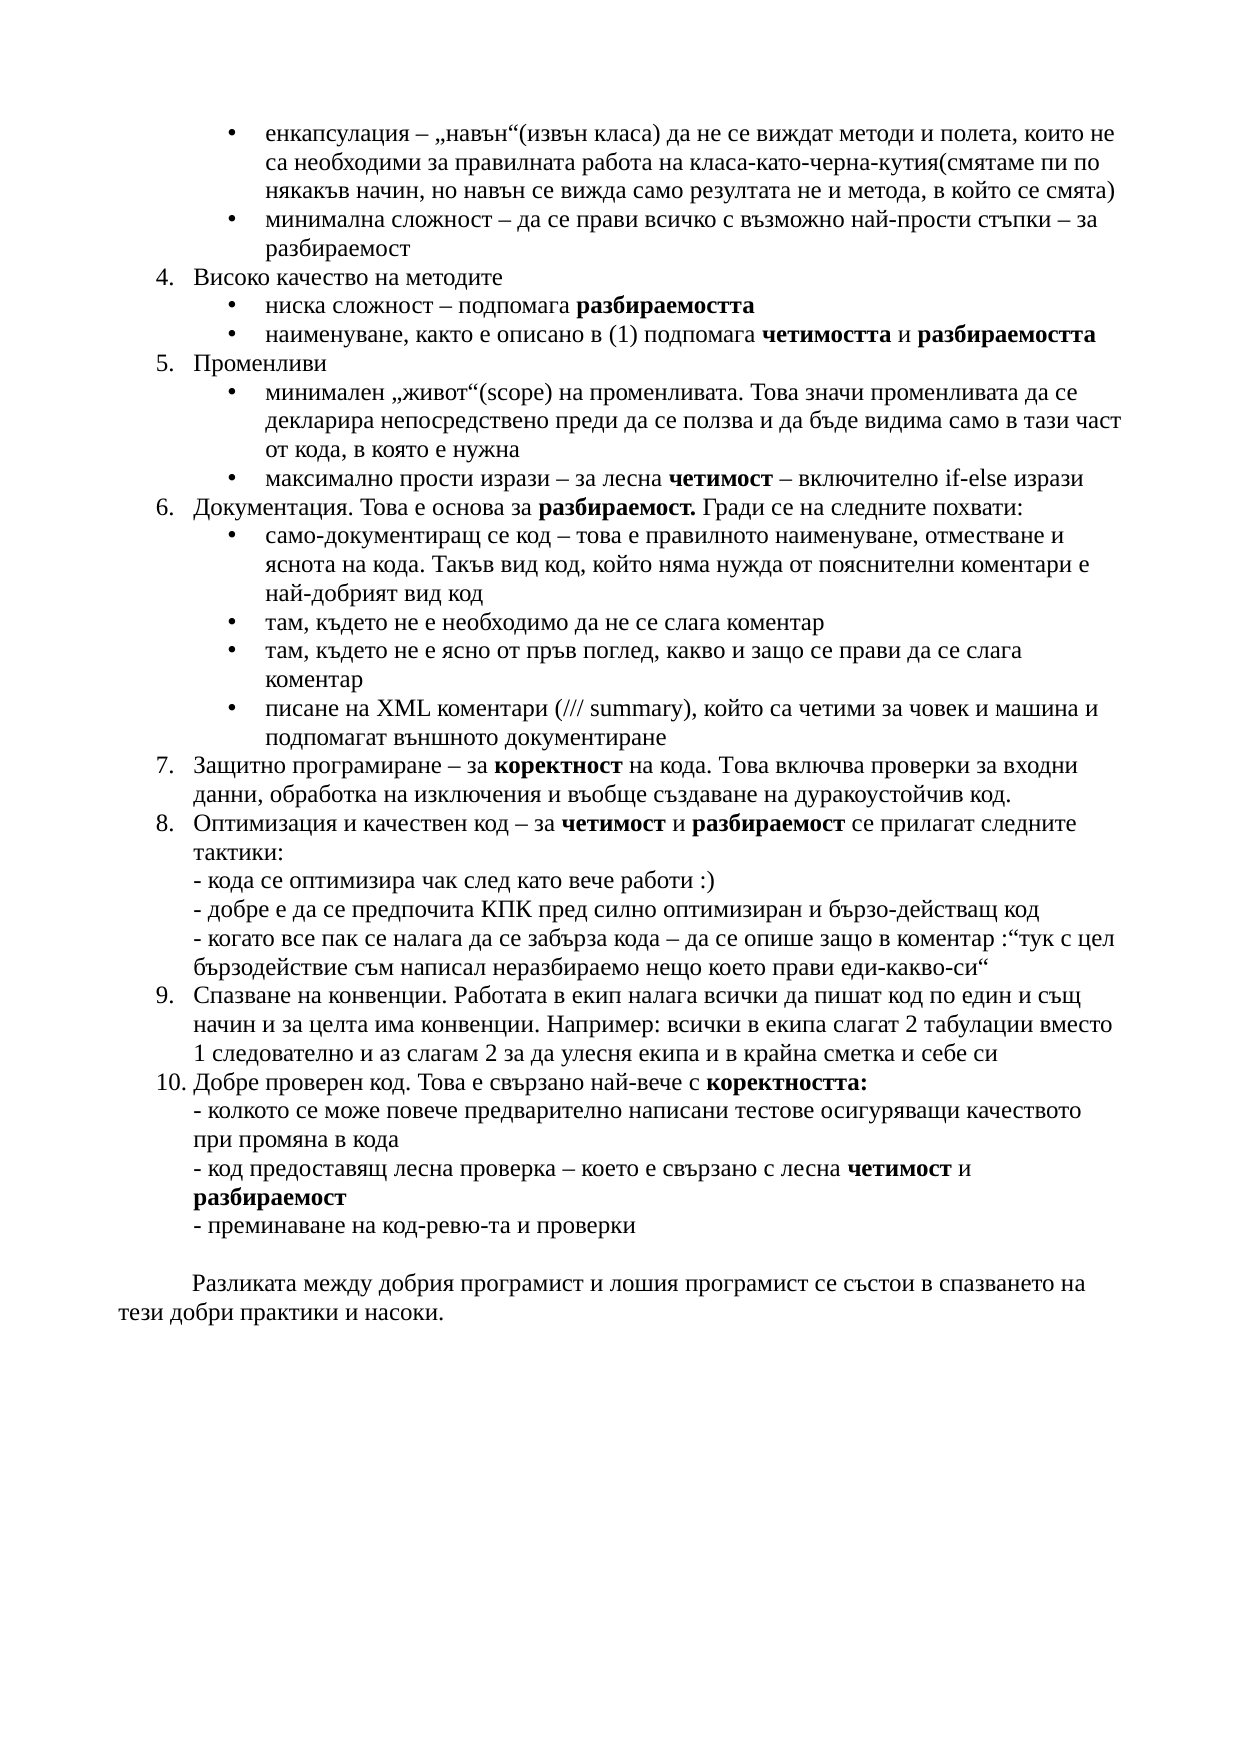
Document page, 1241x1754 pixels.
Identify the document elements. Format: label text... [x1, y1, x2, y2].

list Високо качество на методите [156, 262, 1122, 291]
list писане на XML коментари (/// summary), който са четими за човек и машина и подпомагат външното документиране [228, 693, 1122, 751]
list Спазване на конвенции. Работата в екип налага всички да пишат код по един и същ начин и за целта има конвенции. Например: всички в екипа слагат 2 табулации вместо 1 следователно и аз слагам 2 за да улесня екипа и в крайна сметка и себе си [156, 981, 1122, 1067]
list максимално прости изрази – за лесна четимост – включително if-else изрази [228, 463, 1122, 492]
list само-документиращ се код – това е правилното наименуване, отместване и яснота на кода. Такъв вид код, който няма нужда от пояснителни коментари е най-добрият вид код [228, 521, 1122, 607]
list наименуване, както е описано в (1) подпомага четимостта и разбираемостта [228, 319, 1122, 348]
list там, където не е ясно от пръв поглед, какво и защо се прави да се слага коментар [228, 636, 1122, 693]
list там, където не е необходимо да не се слага коментар [228, 607, 1122, 636]
text Разликата между добрия програмист и лошия програмист се състои в спазването на тези добри практики и насоки. [118, 1268, 1122, 1326]
list минимален „живот“(scope) на променливата. Това значи променливата да се декларира непосредствено преди да се ползва и да бъде видима само в тази част от кода, в която е нужна [228, 377, 1122, 463]
list енкапсулация – „навън“(извън класа) да не се виждат методи и полета, които не са необходими за правилната работа на класа-като-черна-кутия(смятаме пи по някакъв начин, но навън се вижда само резултата не и метода, в който се смята) [228, 118, 1122, 204]
list Документация. Това е основа за разбираемост. Гради се на следните похвати: [156, 492, 1122, 521]
list Променливи [156, 348, 1122, 377]
list Добре проверен код. Това е свързано най-вече с коректността: - колкото се може повече предварително написани тестове осигуряващи качеството при промяна в кода - код предоставящ лесна проверка – което е свързано с лесна четимост и разбираемост - преминаване на код-ревю-та и проверки [156, 1067, 1122, 1239]
list Оптимизация и качествен код – за четимост и разбираемост се прилагат следните тактики: - кода се оптимизира чак след като вече работи :) - добре е да се предпочита КПК пред силно оптимизиран и бързо-действащ код - когато все пак се налага да се забърза кода – да се опише защо в коментар :“тук с цел бързодействие съм написал неразбираемо нещо което прави еди-какво-си“ [156, 808, 1122, 981]
list минимална сложност – да се прави всичко с възможно най-прости стъпки – за разбираемост [228, 204, 1122, 262]
list Защитно програмиране – за коректност на кода. Това включва проверки за входни данни, обработка на изключения и въобще създаване на дуракоустойчив код. [156, 751, 1122, 808]
list ниска сложност – подпомага разбираемостта [228, 291, 1122, 319]
